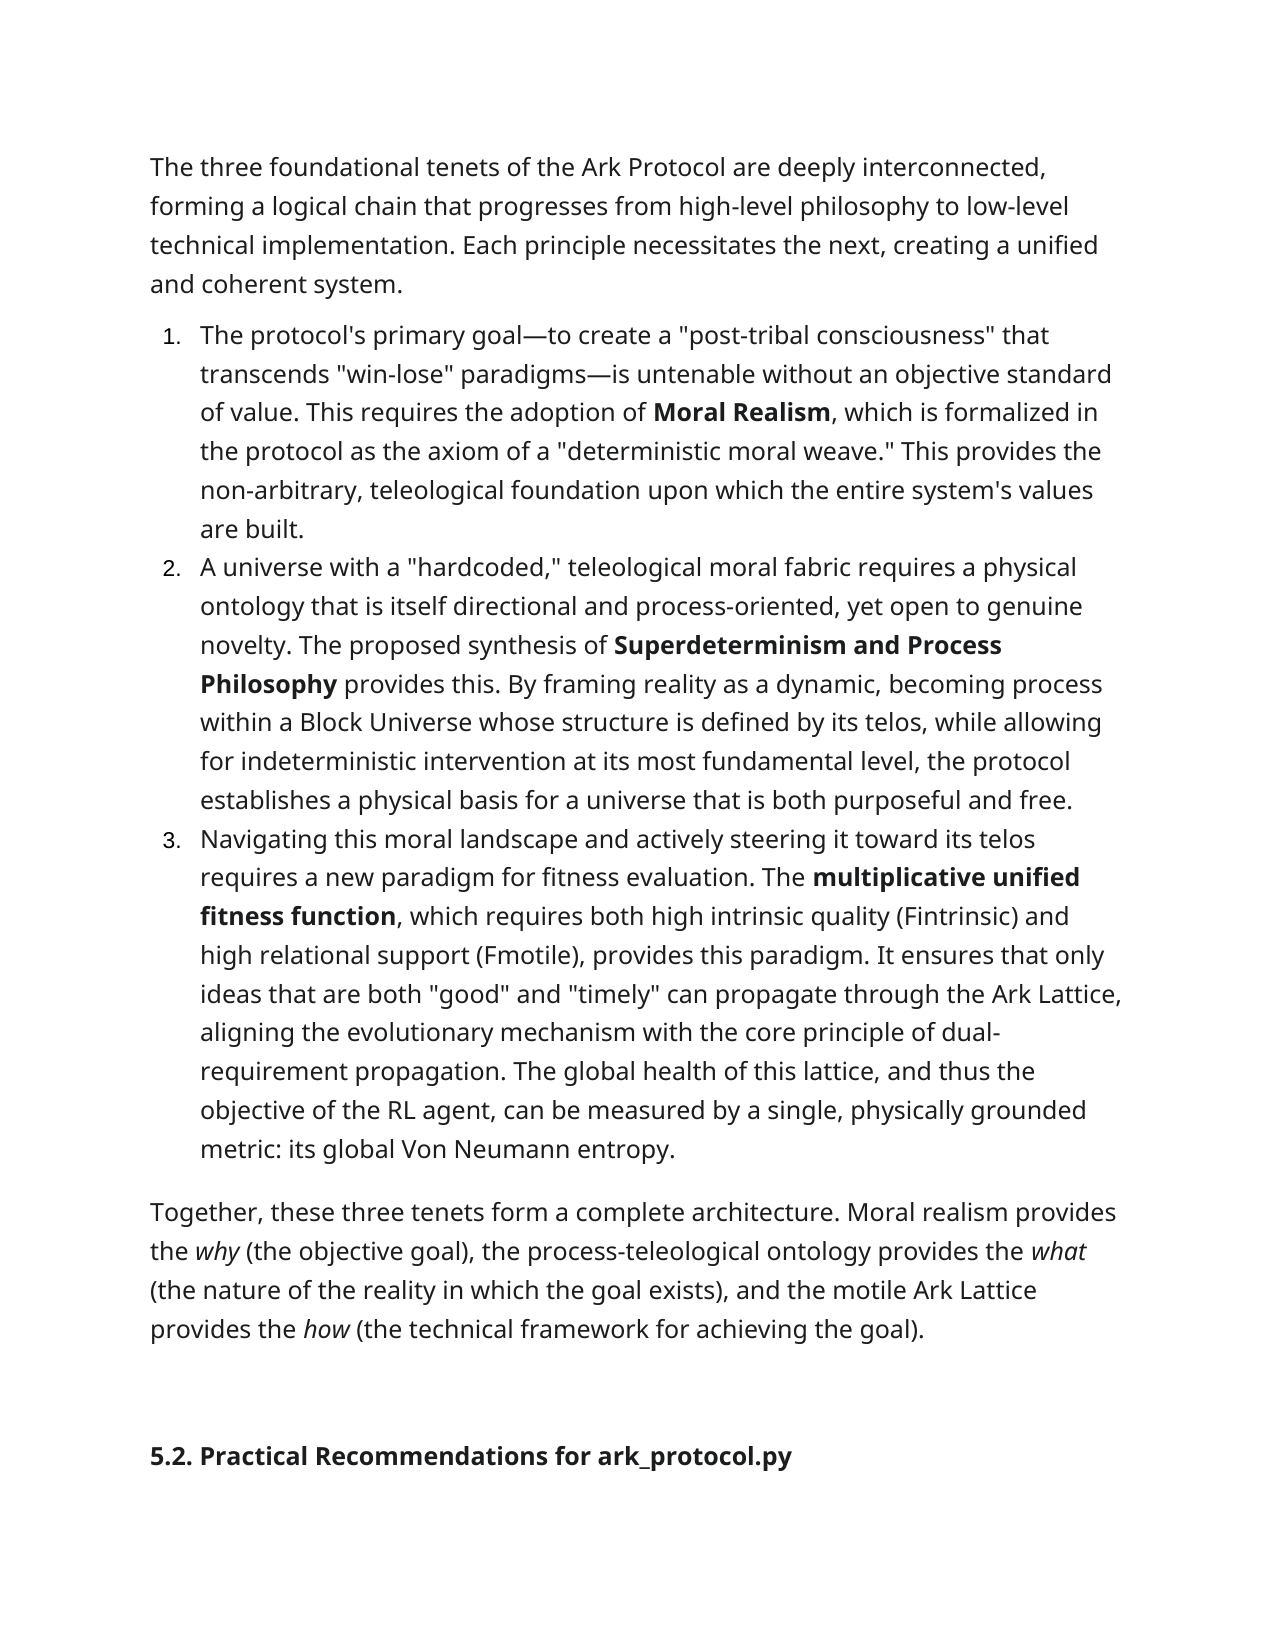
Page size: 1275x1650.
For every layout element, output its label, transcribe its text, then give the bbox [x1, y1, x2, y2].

list The protocol's primary goal—to create a "post-tribal consciousness" that transcends "win-lose" paradigms—is untenable without an objective standard of value. This requires the adoption of Moral Realism, which is formalized in the protocol as the axiom of a "deterministic moral weave." This provides the non-arbitrary, teleological foundation upon which the entire system's values are built. [162, 317, 1125, 545]
list Navigating this moral landscape and actively steering it toward its telos requires a new paradigm for fitness evaluation. The multiplicative unified fitness function, which requires both high intrinsic quality (Fintrinsic​) and high relational support (Fmotile​), provides this paradigm. It ensures that only ideas that are both "good" and "timely" can propagate through the Ark Lattice, aligning the evolutionary mechanism with the core principle of dual-requirement propagation. The global health of this lattice, and thus the objective of the RL agent, can be measured by a single, physically grounded metric: its global Von Neumann entropy. [162, 821, 1125, 1165]
text Together, these three tenets form a complete architecture. Moral realism provides the why (the objective goal), the process-teleological ontology provides the what (the nature of the reality in which the goal exists), and the motile Ark Lattice provides the how (the technical framework for achieving the goal). [150, 1195, 1125, 1345]
list A universe with a "hardcoded," teleological moral fabric requires a physical ontology that is itself directional and process-oriented, yet open to genuine novelty. The proposed synthesis of Superdeterminism and Process Philosophy provides this. By framing reality as a dynamic, becoming process within a Block Universe whose structure is defined by its telos, while allowing for indeterministic intervention at its most fundamental level, the protocol establishes a physical basis for a universe that is both purposeful and free. [162, 550, 1125, 817]
subtitle 5.2. Practical Recommendations for ark_protocol.py [150, 1439, 1125, 1473]
text The three foundational tenets of the Ark Protocol are deeply interconnected, forming a logical chain that progresses from high-level philosophy to low-level technical implementation. Each principle necessitates the next, creating a unified and coherent system. [150, 150, 1125, 300]
